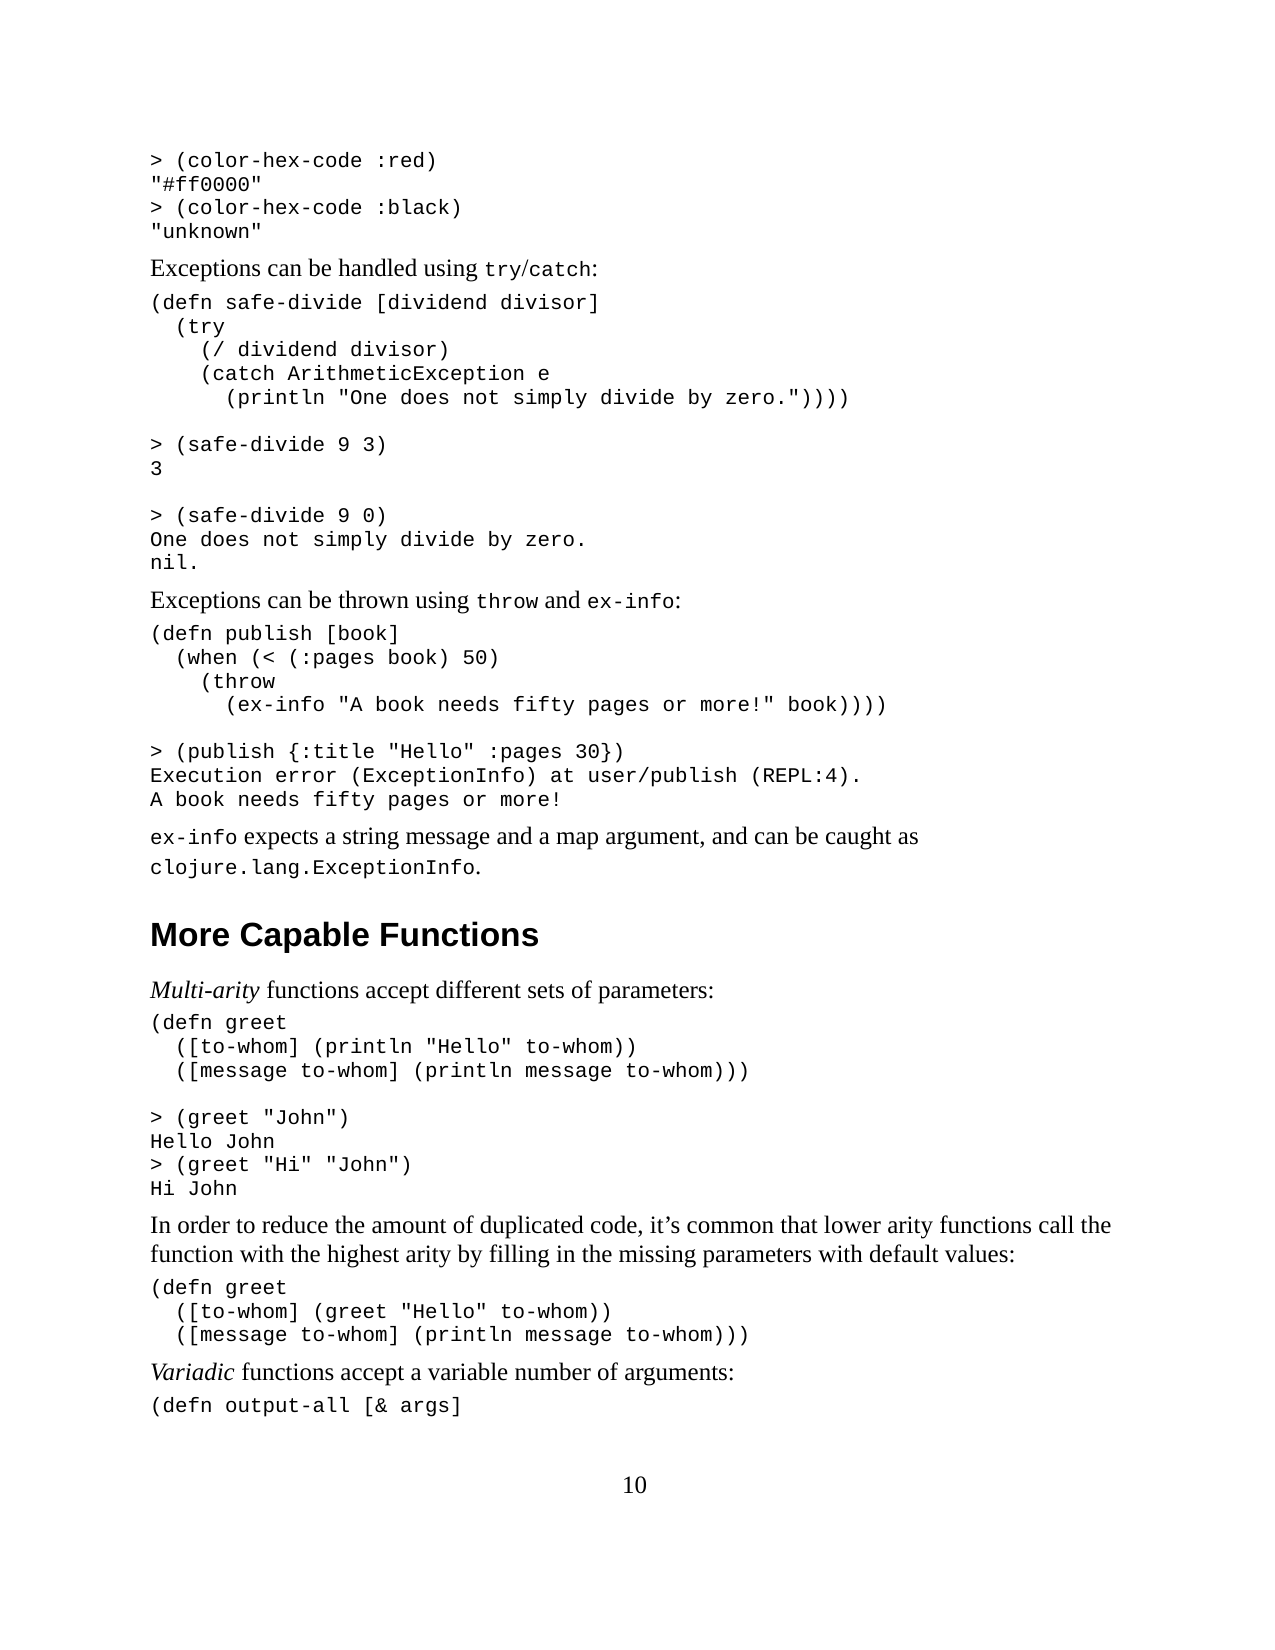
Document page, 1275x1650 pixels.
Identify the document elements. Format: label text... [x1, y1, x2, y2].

text Hi John [150, 1178, 1125, 1202]
text > (color-hex-code :black) [150, 197, 1125, 221]
text > (color-hex-code :red) [150, 150, 1125, 174]
text Variadic functions accept a variable number of arguments: [150, 1357, 1125, 1386]
text One does not simply divide by zero. [150, 528, 1125, 552]
text ([to-whom] (println "Hello" to-whom)) [150, 1036, 1125, 1060]
text (catch ArithmeticException e [150, 363, 1125, 387]
text "#ff0000" [150, 174, 1125, 197]
text ([to-whom] (greet "Hello" to-whom)) [150, 1301, 1125, 1324]
text Execution error (ExceptionInfo) at user/publish (REPL:4). [150, 765, 1125, 789]
text > (greet "Hi" "John") [150, 1154, 1125, 1178]
text > (publish {:title "Hello" :pages 30}) [150, 742, 1125, 765]
text In order to reduce the amount of duplicated code, it’s common that lower arity functions call the function with the highest arity by filling in the missing parameters with default values: [150, 1211, 1125, 1268]
text "unknown" [150, 221, 1125, 244]
text (defn safe-divide [dividend divisor] [150, 292, 1125, 316]
text (println "One does not simply divide by zero.")))) [150, 387, 1125, 410]
text Exceptions can be thrown using throw and ex-info: [150, 585, 1125, 614]
text (/ dividend divisor) [150, 339, 1125, 363]
text (defn greet [150, 1012, 1125, 1036]
text 3 [150, 458, 1125, 481]
text A book needs fifty pages or more! [150, 789, 1125, 812]
subtitle More Capable Functions [150, 914, 1125, 953]
text (throw [150, 671, 1125, 694]
text > (safe-divide 9 0) [150, 505, 1125, 528]
text > (safe-divide 9 3) [150, 434, 1125, 458]
text (defn publish [book] [150, 623, 1125, 647]
text (defn output-all [& args] [150, 1394, 1125, 1418]
text > (greet "John") [150, 1107, 1125, 1131]
text ([message to-whom] (println message to-whom))) [150, 1324, 1125, 1348]
text Multi-arity functions accept different sets of parameters: [150, 975, 1125, 1003]
text (when (< (:pages book) 50) [150, 647, 1125, 671]
text nil. [150, 552, 1125, 576]
text (ex-info "A book needs fifty pages or more!" book)))) [150, 694, 1125, 718]
text ([message to-whom] (println message to-whom))) [150, 1060, 1125, 1083]
text (defn greet [150, 1277, 1125, 1301]
text ex-info expects a string message and a map argument, and can be caught as clojure.lang.ExceptionInfo. [150, 821, 1125, 881]
text (try [150, 316, 1125, 339]
text Hello John [150, 1131, 1125, 1154]
text Exceptions can be handled using try/catch: [150, 253, 1125, 283]
